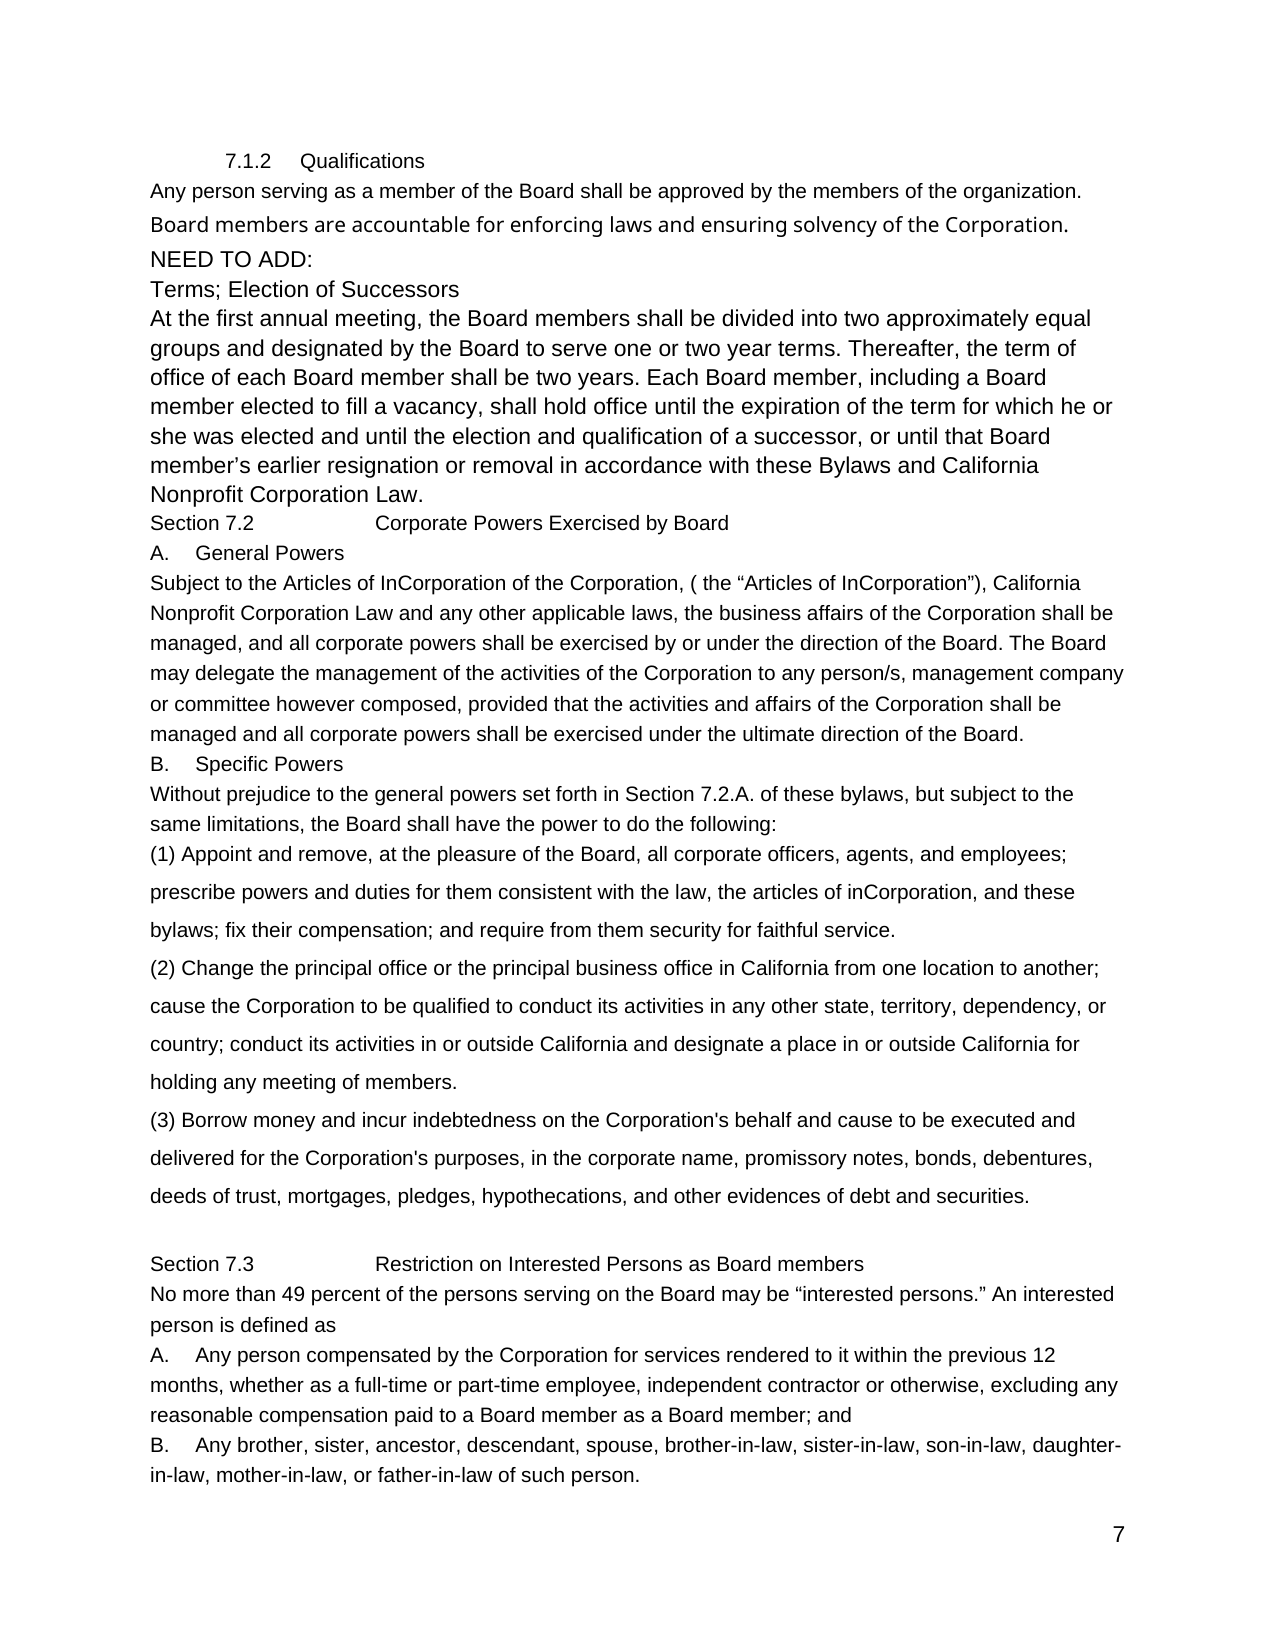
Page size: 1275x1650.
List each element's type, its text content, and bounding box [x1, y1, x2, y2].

text B. Specific Powers [150, 752, 1125, 776]
text Section 7.3 Restriction on Interested Persons as Board members [150, 1253, 1125, 1276]
text (2) Change the principal office or the principal business office in California from one location to another; cause the Corporation to be qualified to conduct its activities in any other state, territory, dependency, or country; conduct its activities in or outside California and designate a place in or outside California for holding any meeting of members. [150, 957, 1125, 1094]
text Board members are accountable for enforcing laws and ensuring solvency of the Corporation. [150, 210, 1125, 239]
text 7.1.2 Qualifications [150, 150, 1125, 173]
text Section 7.2 Corporate Powers Exercised by Board [150, 511, 1125, 535]
text Without prejudice to the general powers set forth in Section 7.2.A. of these bylaws, but subject to the same limitations, the Board shall have the power to do the following: [150, 782, 1125, 836]
text A. General Powers [150, 542, 1125, 565]
text No more than 49 percent of the persons serving on the Board may be “interested persons.” An interested person is defined as [150, 1283, 1125, 1336]
text (1) Appoint and remove, at the pleasure of the Board, all corporate officers, agents, and employees; prescribe powers and duties for them consistent with the law, the articles of inCorporation, and these bylaws; fix their compensation; and require from them security for faithful service. [150, 843, 1125, 942]
text (3) Borrow money and incur indebtedness on the Corporation's behalf and cause to be executed and delivered for the Corporation's purposes, in the corporate name, promissory notes, bonds, debentures, deeds of trust, mortgages, pledges, hypothecations, and other evidences of debt and securities. [150, 1109, 1125, 1208]
text Terms; Election of Successors [150, 276, 1125, 302]
text Any person serving as a member of the Board shall be approved by the members of the organization. [150, 180, 1125, 203]
text B. Any brother, sister, ancestor, descendant, spouse, brother-in-law, sister-in-law, son-in-law, daughter-in-law, mother-in-law, or father-in-law of such person. [150, 1433, 1125, 1487]
text A. Any person compensated by the Corporation for services rendered to it within the previous 12 months, whether as a full-time or part-time employee, independent contractor or otherwise, excluding any reasonable compensation paid to a Board member as a Board member; and [150, 1343, 1125, 1427]
text NEED TO ADD: [150, 247, 1125, 273]
text At the first annual meeting, the Board members shall be divided into two approximately equal groups and designated by the Board to serve one or two year terms. Thereafter, the term of office of each Board member shall be two years. Each Board member, including a Board member elected to fill a vacancy, shall hold office until the expiration of the term for which he or she was elected and until the election and qualification of a successor, or until that Board member’s earlier resignation or removal in accordance with these Bylaws and California Nonprofit Corporation Law. [150, 306, 1125, 508]
text Subject to the Articles of InCorporation of the Corporation, ( the “Articles of InCorporation”), California Nonprofit Corporation Law and any other applicable laws, the business affairs of the Corporation shall be managed, and all corporate powers shall be exercised by or under the direction of the Board. The Board may delegate the management of the activities of the Corporation to any person/s, management company or committee however composed, provided that the activities and affairs of the Corporation shall be managed and all corporate powers shall be exercised under the ultimate direction of the Board. [150, 572, 1125, 745]
